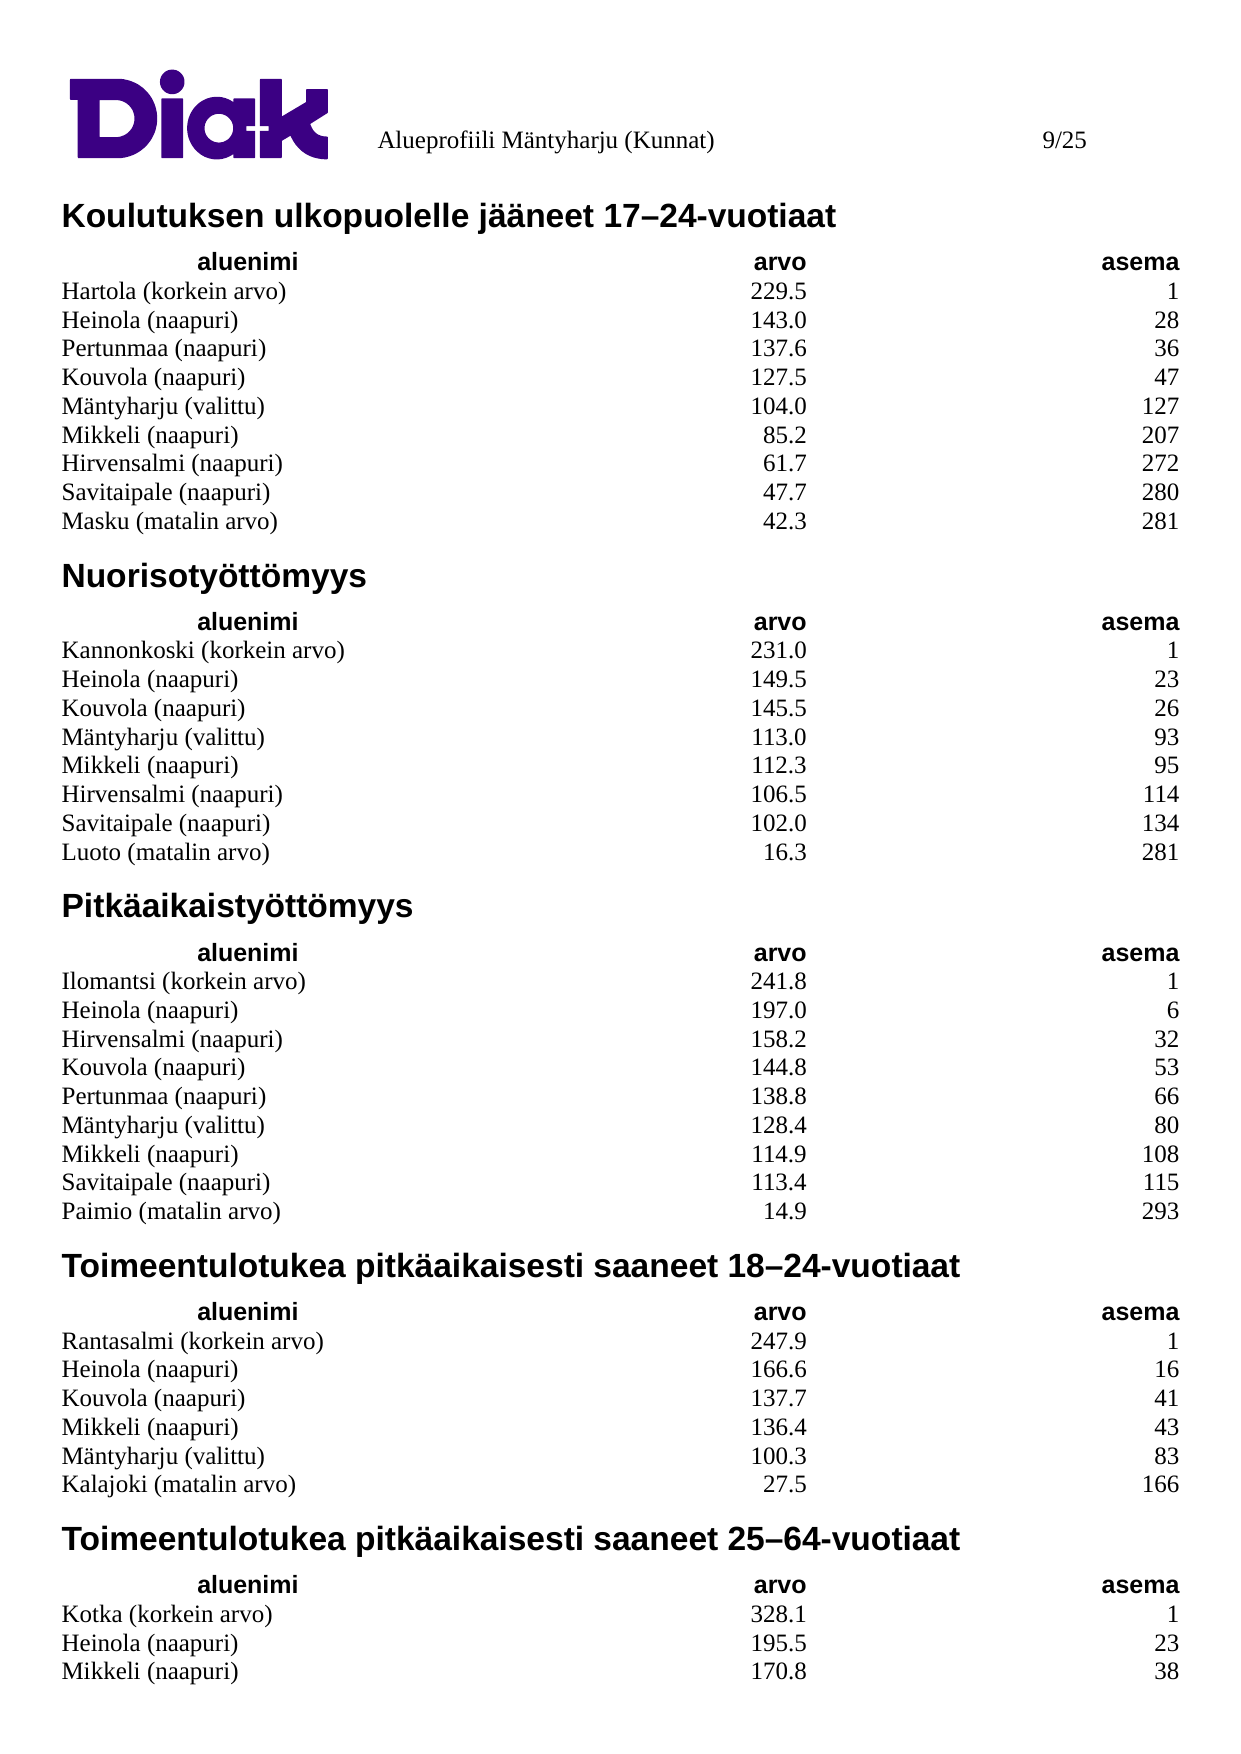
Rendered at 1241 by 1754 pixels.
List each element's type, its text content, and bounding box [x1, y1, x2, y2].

table_header arvo [434, 1297, 806, 1326]
table_cell 158.2 [434, 1024, 806, 1052]
subtitle Toimeentulotukea pitkäaikaisesti saaneet 18–24-vuotiaat [61, 1246, 1179, 1284]
table_cell 36 [806, 334, 1179, 362]
table_header asema [806, 607, 1179, 636]
table_cell 136.4 [434, 1412, 806, 1441]
table_cell 43 [806, 1412, 1179, 1441]
table_cell Kouvola (naapuri) [61, 1383, 434, 1412]
table_cell 38 [806, 1656, 1179, 1685]
table_cell 195.5 [434, 1628, 806, 1656]
table_header aluenimi [61, 247, 434, 276]
table_cell 144.8 [434, 1053, 806, 1081]
table_cell 281 [806, 506, 1179, 535]
table_cell 1 [806, 966, 1179, 995]
table_cell 166.6 [434, 1355, 806, 1383]
table_cell Masku (matalin arvo) [61, 506, 434, 535]
table_cell Mäntyharju (valittu) [61, 722, 434, 751]
table_header arvo [434, 1570, 806, 1599]
subtitle Nuorisotyöttömyys [61, 556, 1179, 594]
table_cell Heinola (naapuri) [61, 1355, 434, 1383]
table_cell 28 [806, 305, 1179, 333]
table_cell 80 [806, 1110, 1179, 1139]
table_cell Heinola (naapuri) [61, 1628, 434, 1656]
table_cell 170.8 [434, 1656, 806, 1685]
table_cell Savitaipale (naapuri) [61, 1168, 434, 1196]
table_cell 41 [806, 1383, 1179, 1412]
table_cell 127 [806, 391, 1179, 420]
table_cell 115 [806, 1168, 1179, 1196]
table_cell 114.9 [434, 1139, 806, 1167]
table_cell 281 [806, 837, 1179, 866]
table_cell 247.9 [434, 1326, 806, 1354]
table_cell 47.7 [434, 477, 806, 506]
table_header aluenimi [61, 1570, 434, 1599]
table_cell Mäntyharju (valittu) [61, 1110, 434, 1139]
table_cell Kannonkoski (korkein arvo) [61, 636, 434, 664]
table_cell 85.2 [434, 420, 806, 448]
table_cell Pertunmaa (naapuri) [61, 334, 434, 362]
table_header aluenimi [61, 938, 434, 966]
table_cell 100.3 [434, 1441, 806, 1469]
table_cell 113.4 [434, 1168, 806, 1196]
table_cell Mäntyharju (valittu) [61, 391, 434, 420]
table_cell 197.0 [434, 995, 806, 1024]
table_cell 102.0 [434, 808, 806, 837]
table_cell 104.0 [434, 391, 806, 420]
table_cell 145.5 [434, 693, 806, 722]
table_cell Hirvensalmi (naapuri) [61, 449, 434, 477]
table_cell Heinola (naapuri) [61, 305, 434, 333]
table_cell 143.0 [434, 305, 806, 333]
table_cell 23 [806, 664, 1179, 693]
table_cell Mikkeli (naapuri) [61, 420, 434, 448]
table_header asema [806, 1297, 1179, 1326]
table_header arvo [434, 247, 806, 276]
table_cell 113.0 [434, 722, 806, 751]
table_cell 108 [806, 1139, 1179, 1167]
table_header aluenimi [61, 1297, 434, 1326]
table_cell 127.5 [434, 362, 806, 391]
subtitle Pitkäaikaistyöttömyys [61, 886, 1179, 925]
table_cell 1 [806, 1326, 1179, 1354]
table_cell 95 [806, 751, 1179, 779]
table_header asema [806, 1570, 1179, 1599]
table_cell 32 [806, 1024, 1179, 1052]
table_cell 272 [806, 449, 1179, 477]
table_header asema [806, 938, 1179, 966]
table_cell Hartola (korkein arvo) [61, 276, 434, 305]
table_cell 14.9 [434, 1196, 806, 1225]
table_cell Rantasalmi (korkein arvo) [61, 1326, 434, 1354]
table_cell 47 [806, 362, 1179, 391]
table_cell Hirvensalmi (naapuri) [61, 779, 434, 808]
table_cell 106.5 [434, 779, 806, 808]
table_cell Ilomantsi (korkein arvo) [61, 966, 434, 995]
table_cell Mikkeli (naapuri) [61, 751, 434, 779]
table_cell Paimio (matalin arvo) [61, 1196, 434, 1225]
table_cell 241.8 [434, 966, 806, 995]
subtitle Toimeentulotukea pitkäaikaisesti saaneet 25–64-vuotiaat [61, 1519, 1179, 1558]
table_cell 114 [806, 779, 1179, 808]
table_cell Mikkeli (naapuri) [61, 1656, 434, 1685]
table_cell 83 [806, 1441, 1179, 1469]
table_cell 137.6 [434, 334, 806, 362]
table_cell 134 [806, 808, 1179, 837]
table_cell 1 [806, 276, 1179, 305]
subtitle Koulutuksen ulkopuolelle jääneet 17–24-vuotiaat [61, 196, 1179, 235]
table_cell 16.3 [434, 837, 806, 866]
table_cell 53 [806, 1053, 1179, 1081]
table_cell 328.1 [434, 1599, 806, 1628]
table_cell Savitaipale (naapuri) [61, 808, 434, 837]
table_cell 207 [806, 420, 1179, 448]
table_cell Kouvola (naapuri) [61, 362, 434, 391]
table_cell 1 [806, 1599, 1179, 1628]
table_cell 293 [806, 1196, 1179, 1225]
table_cell 27.5 [434, 1470, 806, 1498]
table_cell 280 [806, 477, 1179, 506]
table_cell 66 [806, 1081, 1179, 1110]
table_cell Mäntyharju (valittu) [61, 1441, 434, 1469]
table_header aluenimi [61, 607, 434, 636]
table_cell Mikkeli (naapuri) [61, 1412, 434, 1441]
table_cell 42.3 [434, 506, 806, 535]
table_cell Kouvola (naapuri) [61, 1053, 434, 1081]
table_cell Mikkeli (naapuri) [61, 1139, 434, 1167]
table_cell 26 [806, 693, 1179, 722]
table_cell 138.8 [434, 1081, 806, 1110]
table_cell 229.5 [434, 276, 806, 305]
table_header arvo [434, 938, 806, 966]
table_header arvo [434, 607, 806, 636]
table_cell Savitaipale (naapuri) [61, 477, 434, 506]
table_cell Heinola (naapuri) [61, 995, 434, 1024]
table_cell 1 [806, 636, 1179, 664]
table_cell Kotka (korkein arvo) [61, 1599, 434, 1628]
table_cell Heinola (naapuri) [61, 664, 434, 693]
table_cell 149.5 [434, 664, 806, 693]
table_cell 231.0 [434, 636, 806, 664]
table_cell Luoto (matalin arvo) [61, 837, 434, 866]
table_cell Hirvensalmi (naapuri) [61, 1024, 434, 1052]
table_cell 61.7 [434, 449, 806, 477]
table_header asema [806, 247, 1179, 276]
table_cell 93 [806, 722, 1179, 751]
table_cell 112.3 [434, 751, 806, 779]
table_cell 23 [806, 1628, 1179, 1656]
table_cell Kouvola (naapuri) [61, 693, 434, 722]
table_cell 166 [806, 1470, 1179, 1498]
table_cell 6 [806, 995, 1179, 1024]
table_cell 137.7 [434, 1383, 806, 1412]
table_cell Kalajoki (matalin arvo) [61, 1470, 434, 1498]
table_cell 16 [806, 1355, 1179, 1383]
table_cell Pertunmaa (naapuri) [61, 1081, 434, 1110]
table_cell 128.4 [434, 1110, 806, 1139]
